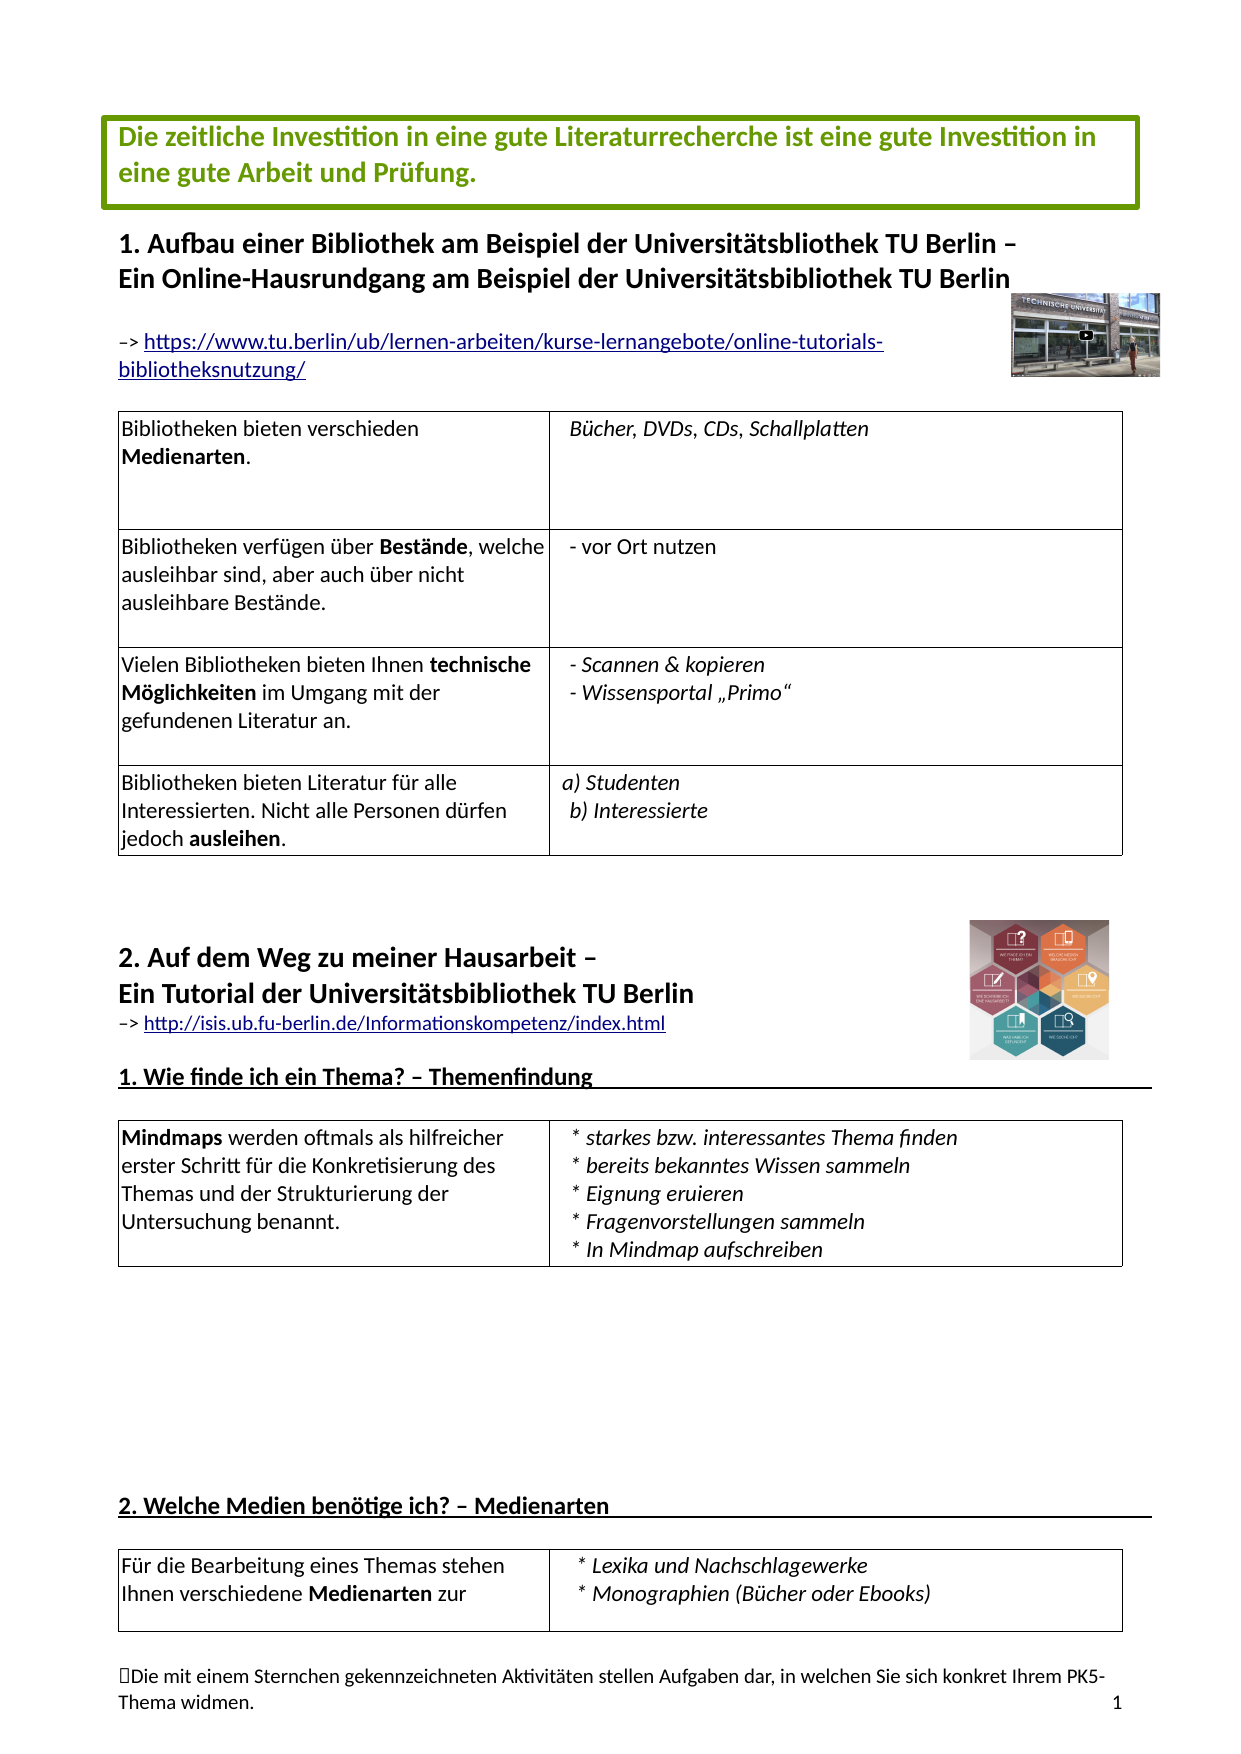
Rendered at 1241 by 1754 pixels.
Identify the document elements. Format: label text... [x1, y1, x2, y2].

table_cell Vielen Bibliotheken bieten Ihnen technische Möglichkeiten im Umgang mit der gefundenen Literatur an. [119, 648, 549, 765]
text 1. Wie finde ich ein Thema? – Themenfindung [118, 1061, 1122, 1087]
table_cell - Scannen & kopieren - Wissensportal „Primo“ [550, 648, 1122, 765]
table_cell Bibliotheken verfügen über Bestände, welche ausleihbar sind, aber auch über nicht ausleihbare Bestände. [119, 530, 549, 647]
table_cell - vor Ort nutzen [550, 530, 1122, 647]
text –> https://www.tu.berlin/ub/lernen-arbeiten/kurse-lernangebote/online-tutorials-bibliotheksnutzung/ [118, 327, 1122, 383]
table_header Für die Bearbeitung eines Themas stehen Ihnen verschiedene Medienarten zur [119, 1550, 549, 1631]
table_header Mindmaps werden oftmals als hilfreicher erster Schritt für die Konkretisierung des Themas und der Strukturierung der Untersuchung benannt. [119, 1121, 549, 1266]
text 1. Aufbau einer Bibliothek am Beispiel der Universitätsbliothek TU Berlin – [118, 225, 1122, 261]
table_header Bibliotheken bieten verschieden Medienarten. [119, 412, 549, 529]
table_header * starkes bzw. interessantes Thema finden * bereits bekanntes Wissen sammeln * Eignung eruieren * Fragenvorstellungen sammeln * In Mindmap aufschreiben [550, 1121, 1122, 1266]
table_cell a) Studenten b) Interessierte [550, 766, 1122, 855]
text –> http://isis.ub.fu-berlin.de/Informationskompetenz/index.html [118, 1010, 969, 1036]
text 2. Welche Medien benötige ich? – Medienarten [118, 1490, 1122, 1516]
table_header * Lexika und Nachschlagewerke * Monographien (Bücher oder Ebooks) [550, 1550, 1122, 1631]
table_cell Bibliotheken bieten Literatur für alle Interessierten. Nicht alle Personen dürfen jedoch ausleihen. [119, 766, 549, 855]
picture [1011, 293, 1160, 377]
picture [969, 920, 1110, 1060]
table_header Bücher, DVDs, CDs, Schallplatten [550, 412, 1122, 529]
text Die zeitliche Investition in eine gute Literaturrecherche ist eine gute Investition in eine gute Arbeit und Prüfung. [118, 121, 1122, 189]
text Ein Online-Hausrundgang am Beispiel der Universitätsbibliothek TU Berlin [118, 261, 1122, 296]
text 2. Auf dem Weg zu meiner Hausarbeit – [118, 939, 969, 975]
text Ein Tutorial der Universitätsbibliothek TU Berlin [118, 975, 969, 1010]
